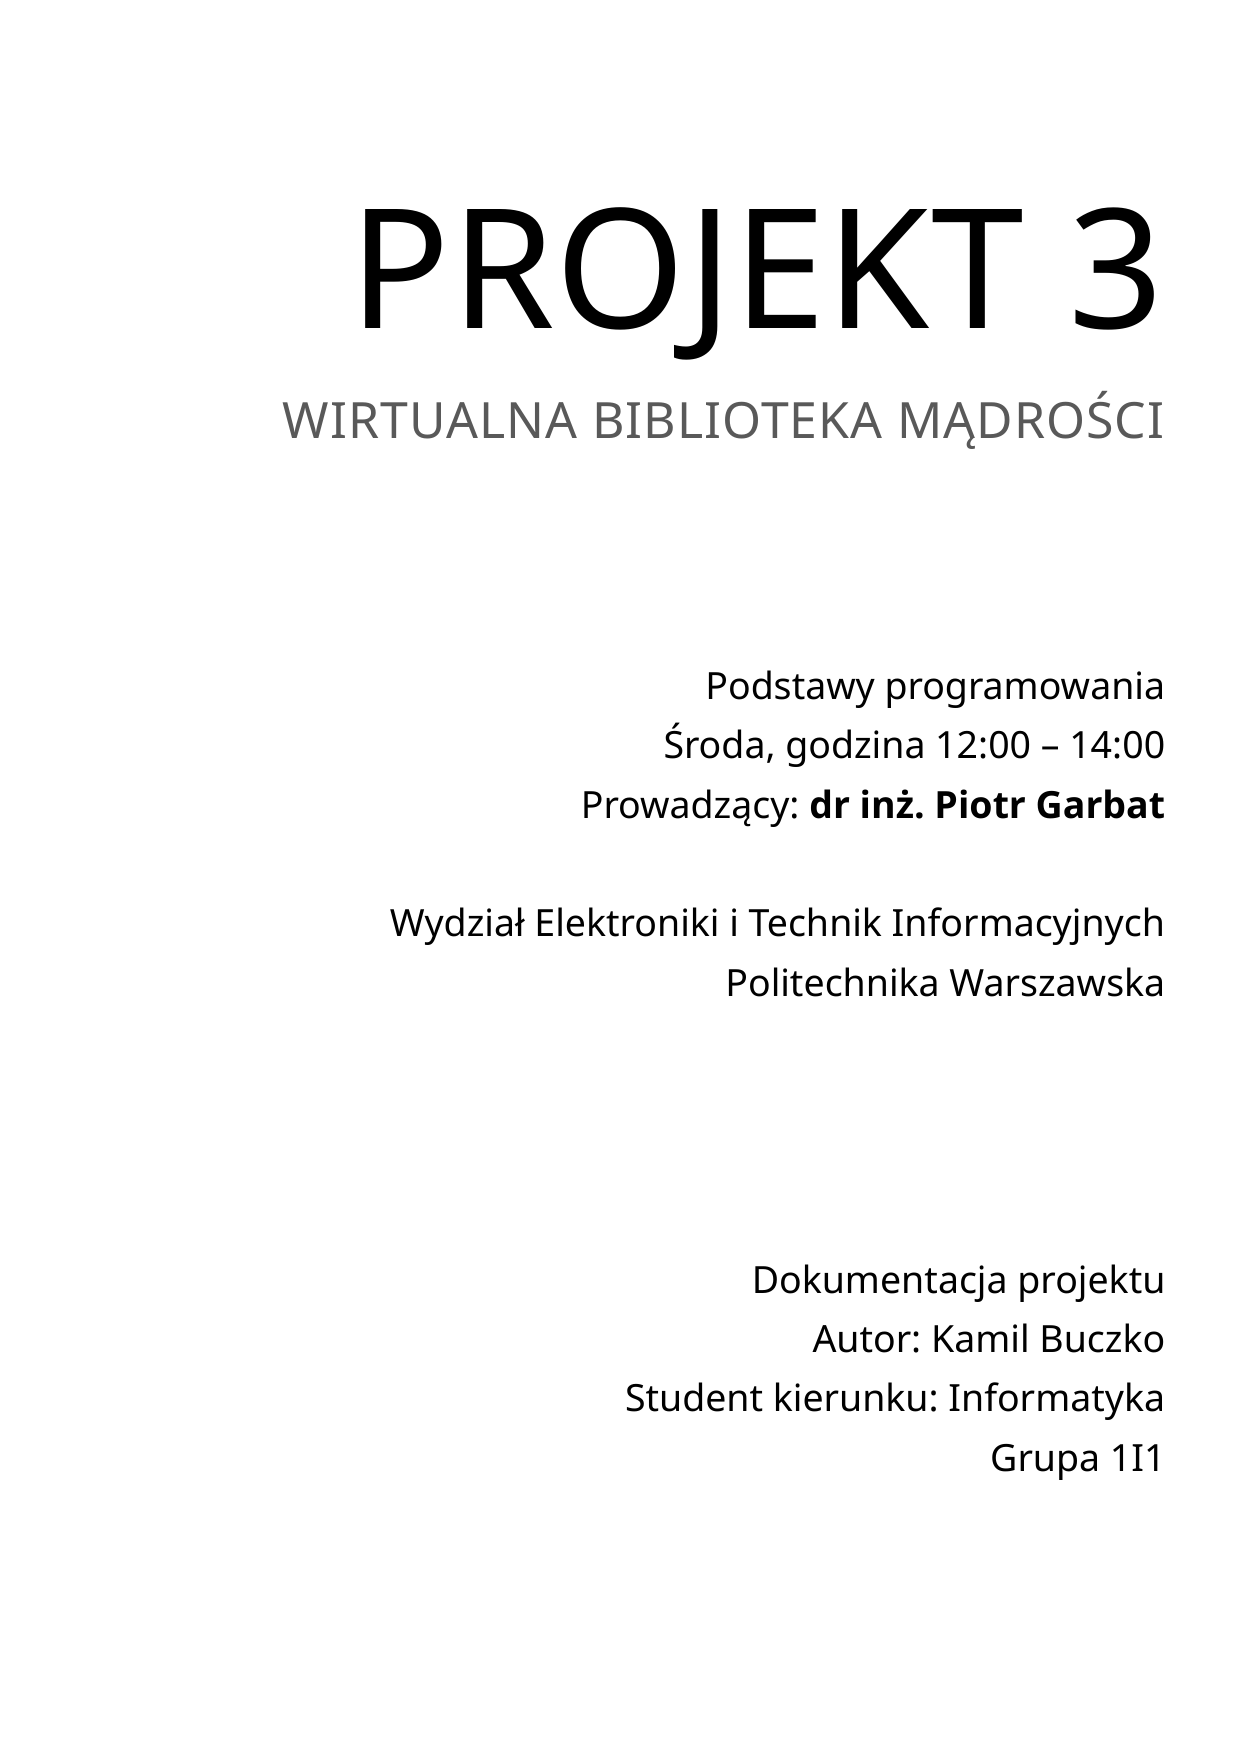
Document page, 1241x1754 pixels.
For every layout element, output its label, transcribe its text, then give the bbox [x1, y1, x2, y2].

text Politechnika Warszawska [75, 956, 1165, 1007]
subtitle Wirtualna Biblioteka mądrości [75, 385, 1165, 453]
text Grupa 1I1 [75, 1431, 1165, 1482]
title Projekt 3 [75, 150, 1165, 377]
text Prowadzący: dr inż. Piotr Garbat [75, 778, 1165, 829]
text Środa, godzina 12:00 – 14:00 [75, 719, 1165, 770]
text Dokumentacja projektu [75, 1253, 1165, 1304]
text Autor: Kamil Buczko [75, 1312, 1165, 1363]
text Wydział Elektroniki i Technik Informacyjnych [75, 897, 1165, 948]
text Podstawy programowania [75, 659, 1165, 710]
text Student kierunku: Informatyka [75, 1372, 1165, 1423]
